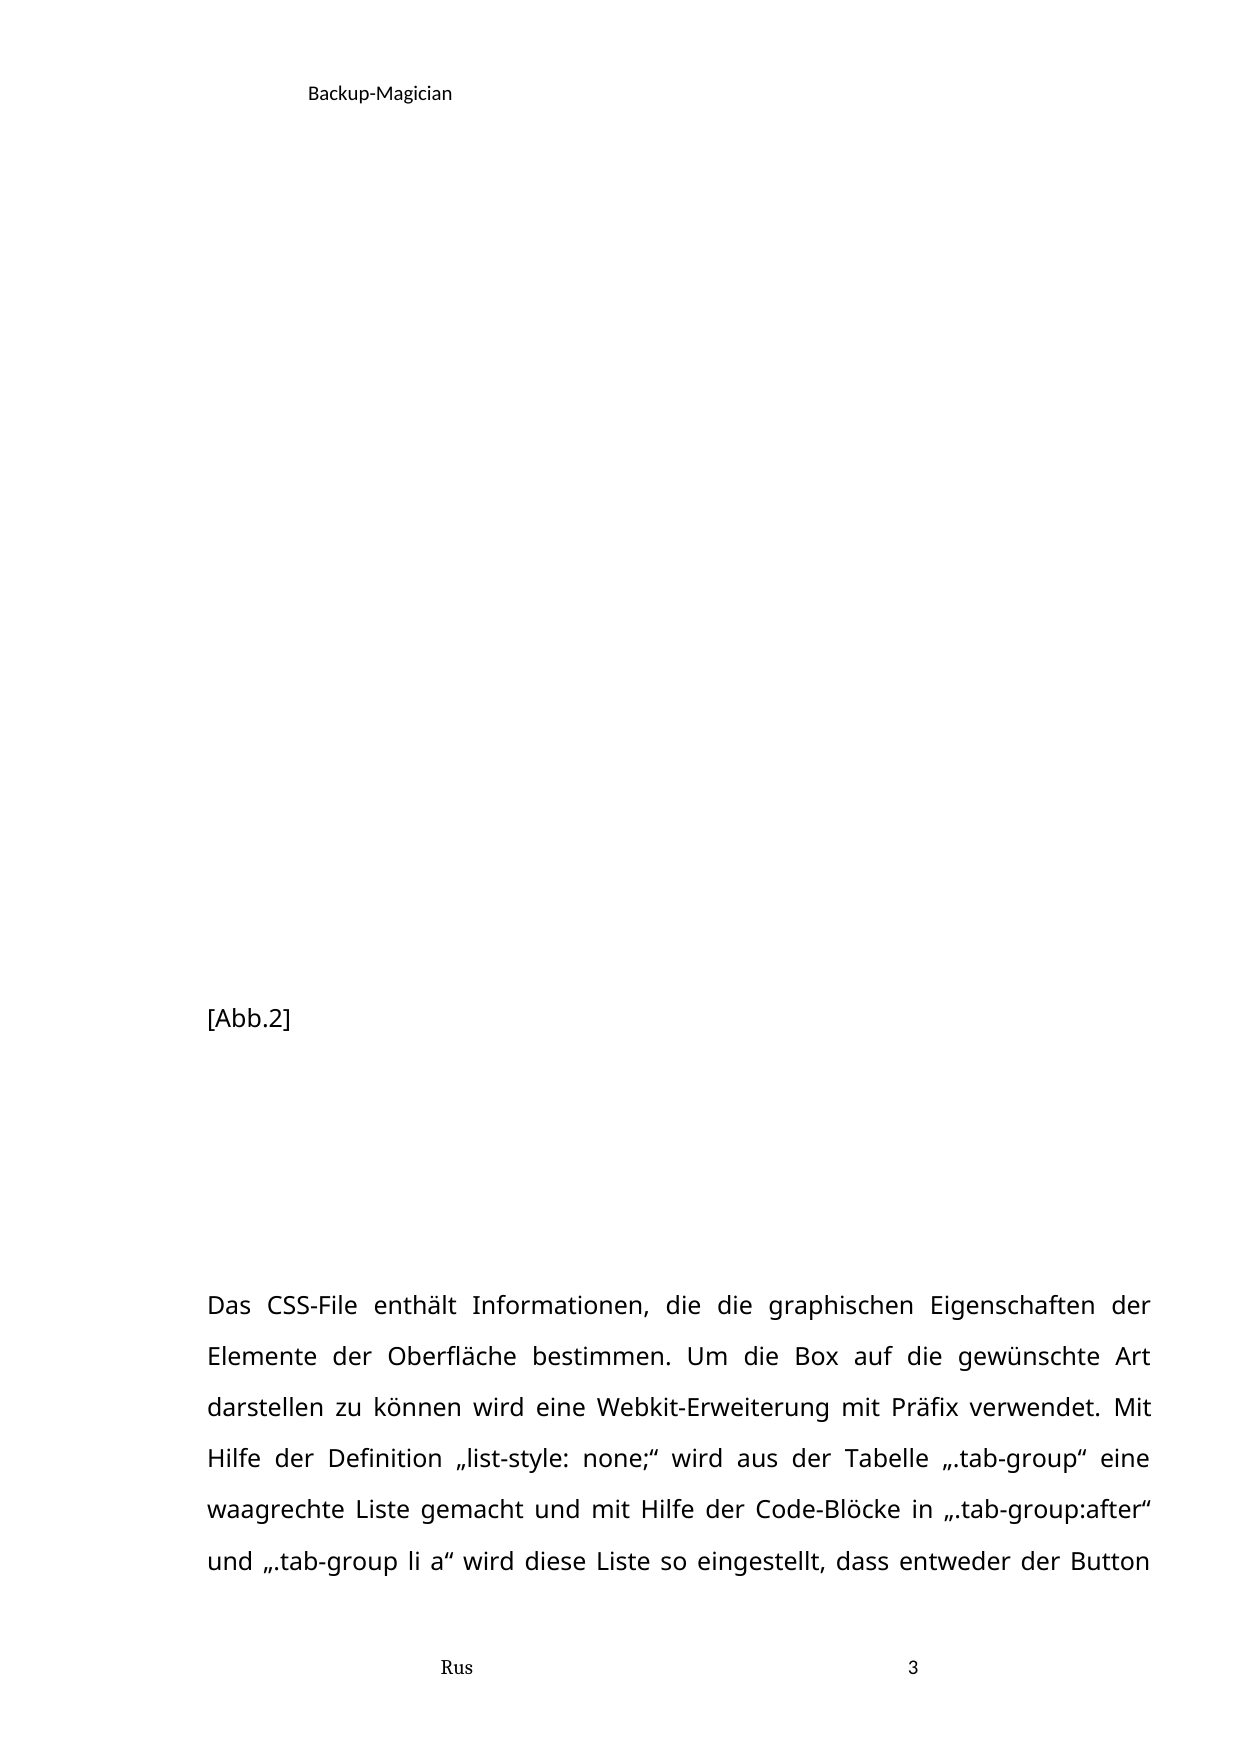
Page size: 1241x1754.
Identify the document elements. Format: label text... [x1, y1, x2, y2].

text Das CSS-File enthält Informationen, die die graphischen Eigenschaften der Elemente der Oberfläche bestimmen. Um die Box auf die gewünschte Art darstellen zu können wird eine Webkit-Erweiterung mit Präfix verwendet. Mit Hilfe der Definition „list-style: none;“ wird aus der Tabelle „.tab-group“ eine waagrechte Liste gemacht und mit Hilfe der Code-Blöcke in „.tab-group:after“ und „.tab-group li a“ wird diese Liste so eingestellt, dass entweder der Button [207, 1288, 1152, 1577]
text [Abb.2] [207, 1000, 1152, 1034]
